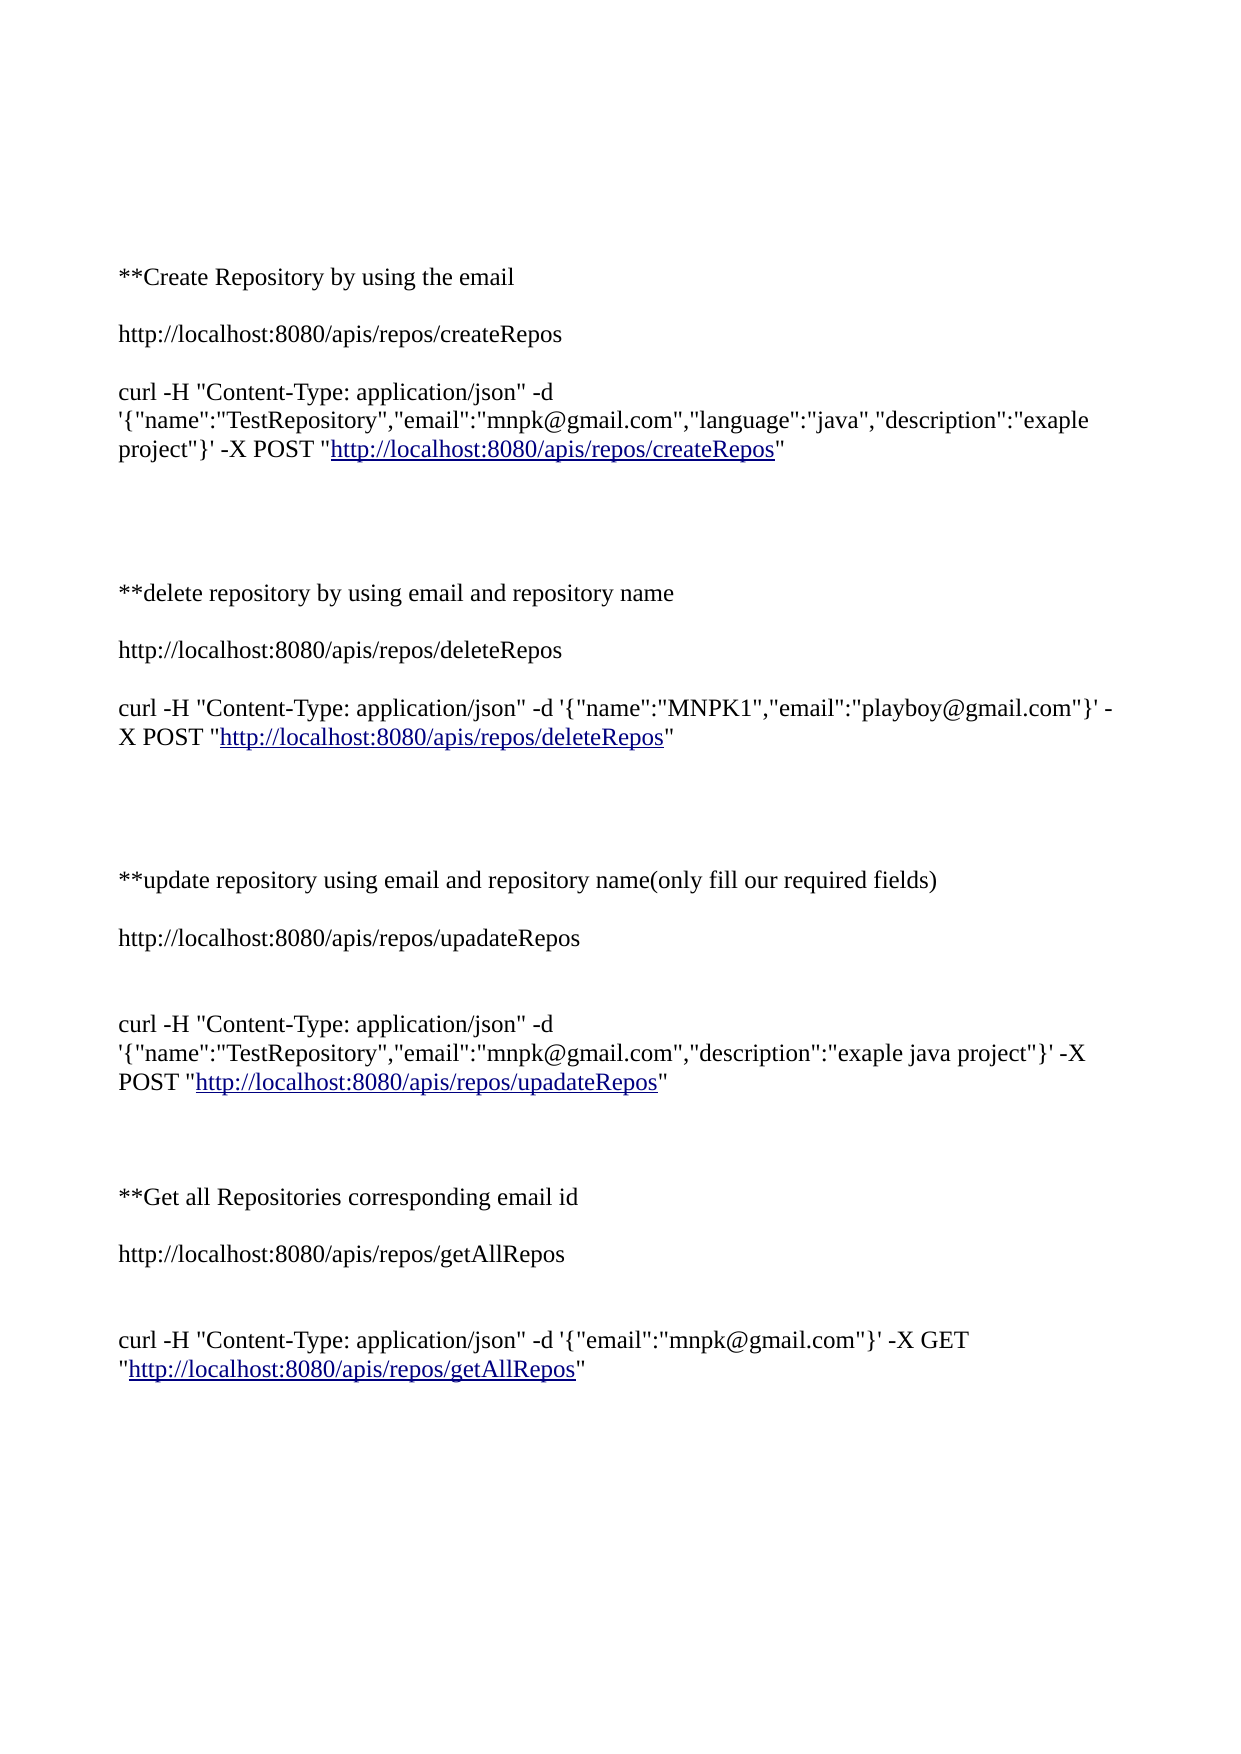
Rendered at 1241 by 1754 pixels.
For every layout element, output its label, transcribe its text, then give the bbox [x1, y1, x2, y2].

text curl -H "Content-Type: application/json" -d '{"email":"mnpk@gmail.com"}' -X GET "http://localhost:8080/apis/repos/getAllRepos" [118, 1326, 1122, 1383]
text http://localhost:8080/apis/repos/deleteRepos [118, 636, 1122, 664]
text http://localhost:8080/apis/repos/upadateRepos [118, 923, 1122, 952]
text **delete repository by using email and repository name [118, 578, 1122, 607]
text curl -H "Content-Type: application/json" -d '{"name":"MNPK1","email":"playboy@gmail.com"}' -X POST "http://localhost:8080/apis/repos/deleteRepos" [118, 693, 1122, 751]
text http://localhost:8080/apis/repos/getAllRepos [118, 1239, 1122, 1268]
text curl -H "Content-Type: application/json" -d '{"name":"TestRepository","email":"mnpk@gmail.com","description":"exaple java project"}' -X POST "http://localhost:8080/apis/repos/upadateRepos" [118, 1009, 1122, 1096]
text http://localhost:8080/apis/repos/createRepos [118, 319, 1122, 348]
text curl -H "Content-Type: application/json" -d '{"name":"TestRepository","email":"mnpk@gmail.com","language":"java","description":"exaple project"}' -X POST "http://localhost:8080/apis/repos/createRepos" [118, 377, 1122, 463]
text **Get all Repositories corresponding email id [118, 1182, 1122, 1211]
text **update repository using email and repository name(only fill our required fields) [118, 866, 1122, 894]
text **Create Repository by using the email [118, 262, 1122, 291]
